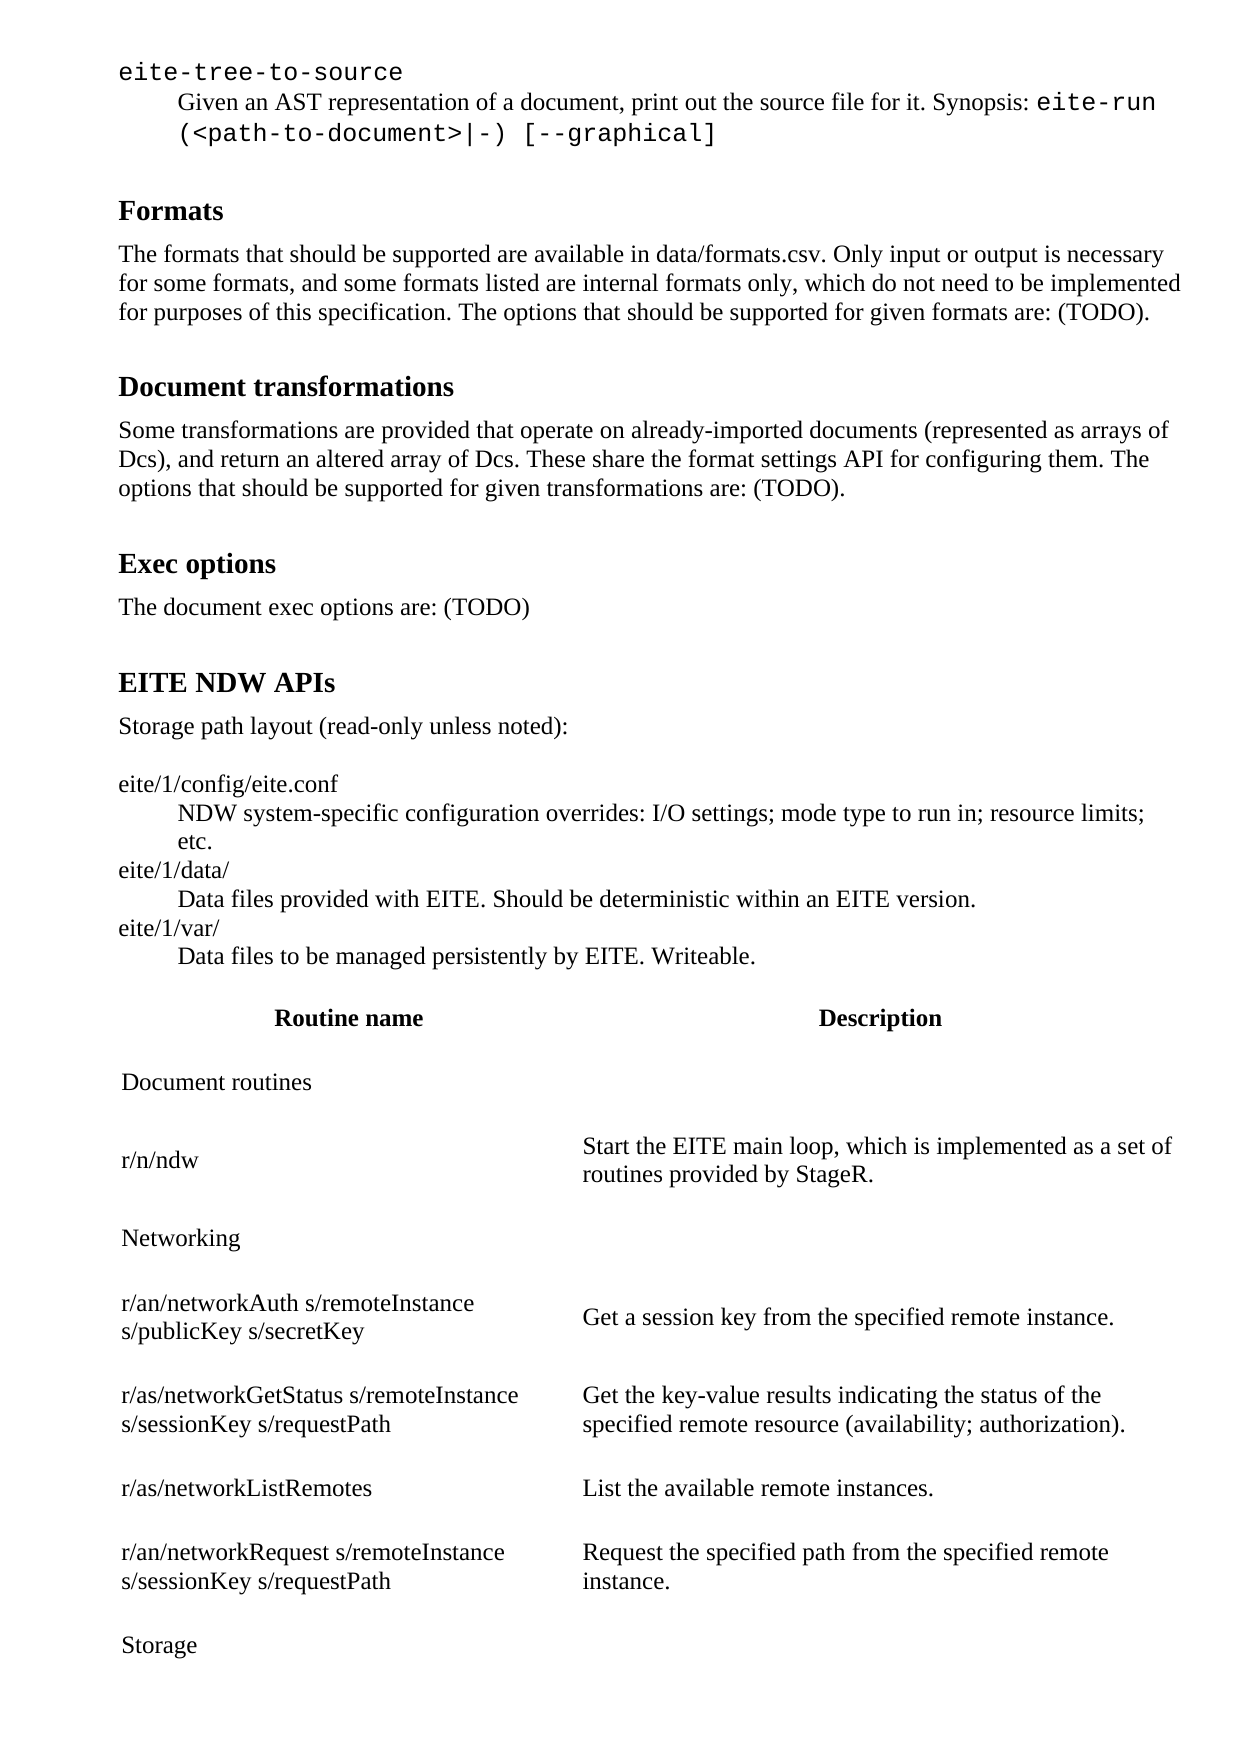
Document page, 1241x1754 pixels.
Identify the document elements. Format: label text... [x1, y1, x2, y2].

table_header Routine name [118, 1000, 579, 1064]
subtitle eite/1/config/eite.conf [118, 769, 1181, 798]
table_cell Request the specified path from the specified remote instance. [579, 1534, 1181, 1627]
subtitle Document transformations [118, 369, 1181, 403]
subtitle eite/1/data/ [118, 855, 1181, 884]
table_cell r/n/ndw [118, 1128, 579, 1221]
table_cell Start the EITE main loop, which is implemented as a set of routines provided by StageR. [579, 1128, 1181, 1221]
subtitle eite-tree-to-source [118, 59, 1181, 87]
table_cell r/as/networkGetStatus s/remoteInstance s/sessionKey s/requestPath [118, 1378, 579, 1470]
text The document exec options are: (TODO) [118, 592, 1181, 621]
list Data files to be managed persistently by EITE. Writeable. [177, 941, 1181, 970]
text Storage path layout (read-only unless noted): [118, 711, 1181, 739]
table_header Description [579, 1000, 1181, 1064]
table_cell Get a session key from the specified remote instance. [579, 1285, 1181, 1377]
table_cell Get the key-value results indicating the status of the specified remote resource (availability; authorization). [579, 1378, 1181, 1470]
table_cell r/as/networkListRemotes [118, 1470, 579, 1534]
text The formats that should be supported are available in data/formats.csv. Only input or output is necessary for some formats, and some formats listed are internal formats only, which do not need to be implemented for purposes of this specification. The options that should be supported for given formats are: (TODO). [118, 239, 1181, 325]
table_cell Networking [118, 1221, 1181, 1285]
list Data files provided with EITE. Should be deterministic within an EITE version. [177, 884, 1181, 913]
list NDW system-specific configuration overrides: I/O settings; mode type to run in; resource limits; etc. [177, 798, 1181, 855]
table_cell Storage [118, 1627, 1181, 1691]
table_cell r/an/networkRequest s/remoteInstance s/sessionKey s/requestPath [118, 1534, 579, 1627]
text Some transformations are provided that operate on already-imported documents (represented as arrays of Dcs), and return an altered array of Dcs. These share the format settings API for configuring them. The options that should be supported for given transformations are: (TODO). [118, 416, 1181, 502]
list Given an AST representation of a document, print out the source file for it. Synopsis: eite-run (<path-to-document>|-) [--graphical] [177, 87, 1181, 149]
table_cell r/an/networkAuth s/remoteInstance s/publicKey s/secretKey [118, 1285, 579, 1377]
table_cell List the available remote instances. [579, 1470, 1181, 1534]
subtitle EITE NDW APIs [118, 665, 1181, 698]
subtitle Formats [118, 193, 1181, 227]
table_cell Document routines [118, 1064, 1181, 1128]
subtitle Exec options [118, 546, 1181, 579]
subtitle eite/1/var/ [118, 913, 1181, 941]
